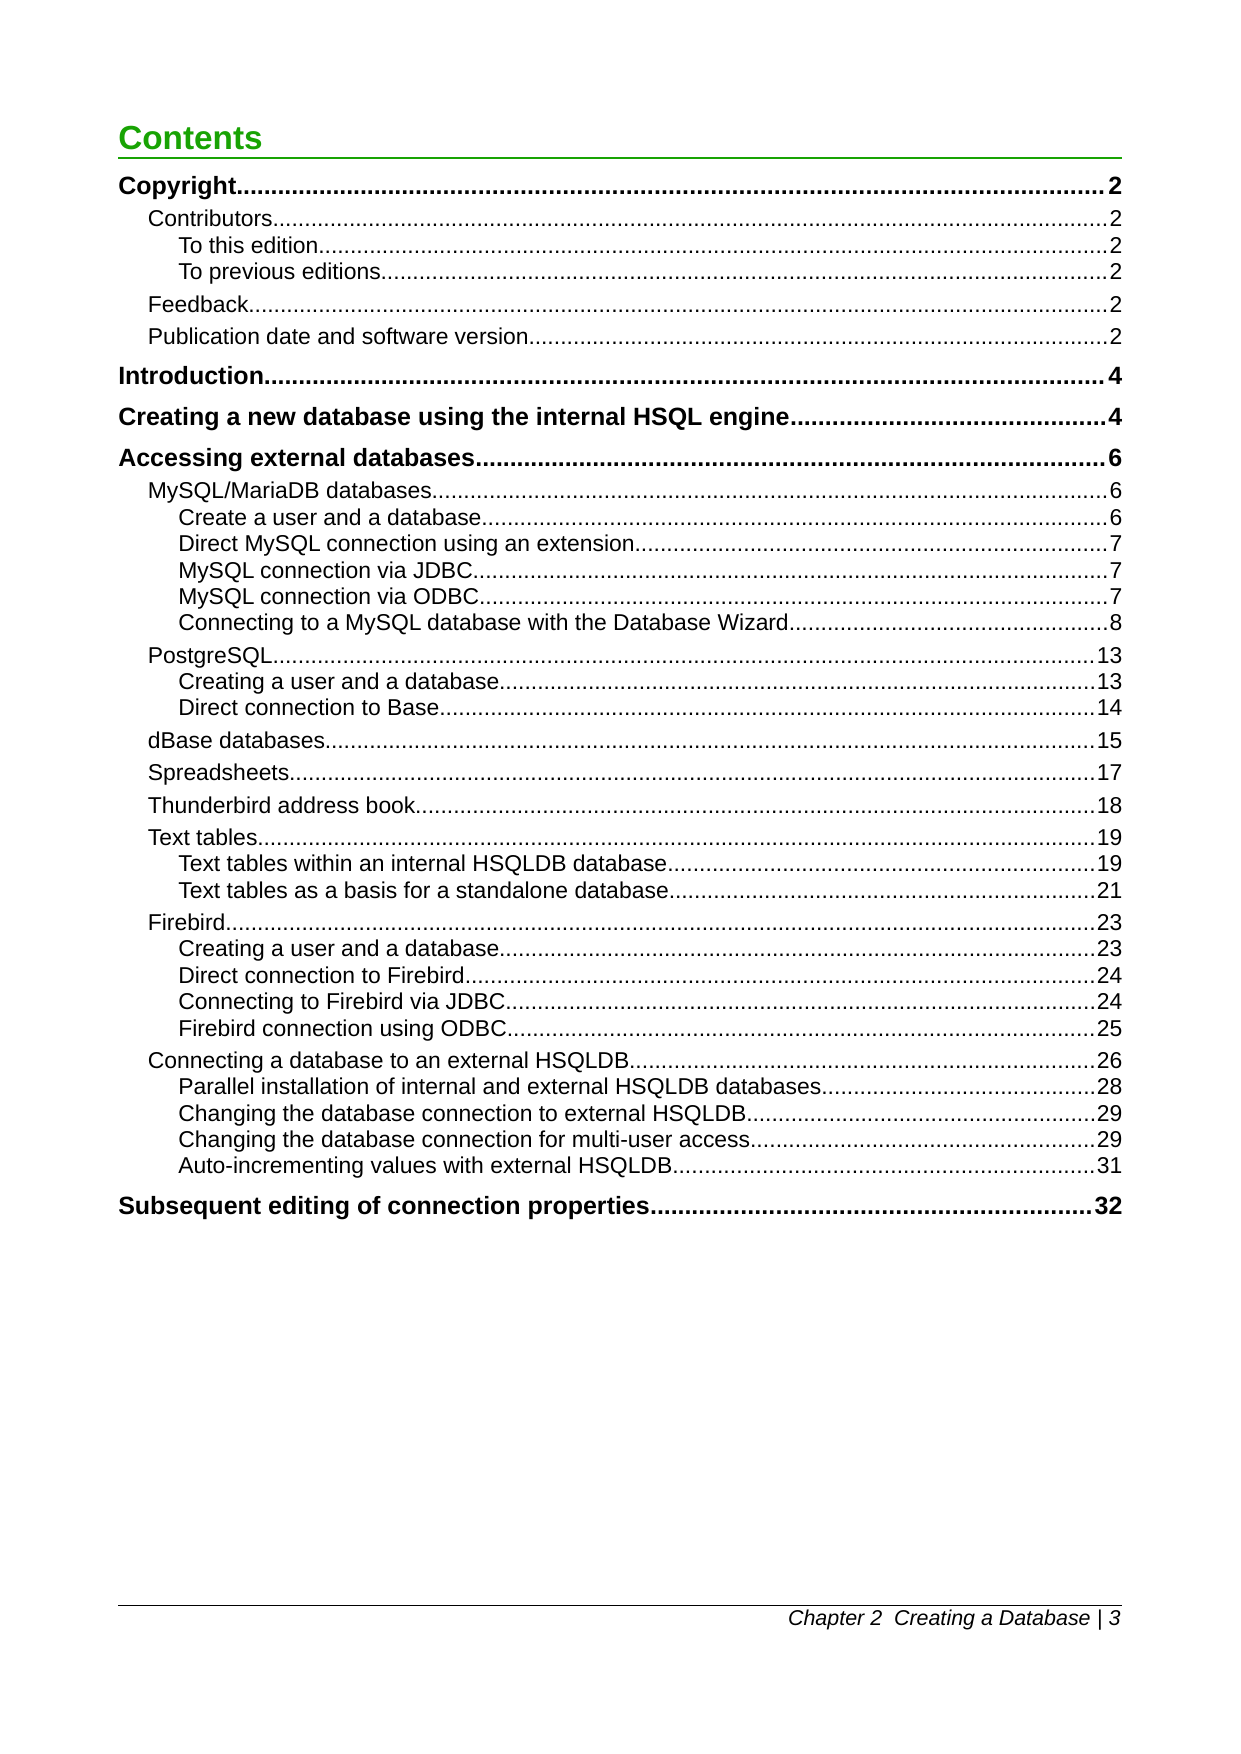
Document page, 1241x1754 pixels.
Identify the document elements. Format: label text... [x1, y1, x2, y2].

text MySQL/MariaDB databases 6 [148, 477, 1122, 504]
text Changing the database connection to external HSQLDB 29 [178, 1099, 1122, 1126]
text Text tables 19 [148, 824, 1122, 850]
text MySQL connection via ODBC 7 [178, 583, 1122, 609]
text Direct connection to Firebird 24 [178, 962, 1122, 988]
text Connecting to Firebird via JDBC 24 [178, 988, 1122, 1014]
text Firebird 23 [148, 909, 1122, 935]
text Parallel installation of internal and external HSQLDB databases 28 [178, 1073, 1122, 1099]
text To this edition 2 [178, 232, 1122, 258]
text Create a user and a database 6 [178, 504, 1122, 530]
text dBase databases 15 [148, 727, 1122, 753]
text Introduction 4 [118, 361, 1122, 390]
text Spreadsheets 17 [148, 759, 1122, 786]
text Copyright 2 [118, 171, 1122, 199]
text Changing the database connection for multi-user access 29 [178, 1126, 1122, 1152]
text Accessing external databases 6 [118, 443, 1122, 471]
text Direct connection to Base 14 [178, 694, 1122, 721]
text Connecting to a MySQL database with the Database Wizard 8 [178, 609, 1122, 636]
text Publication date and software version 2 [148, 323, 1122, 349]
text PostgreSQL 13 [148, 642, 1122, 668]
text Subsequent editing of connection properties 32 [118, 1191, 1122, 1219]
text Text tables within an internal HSQLDB database 19 [178, 850, 1122, 877]
text Feedback 2 [148, 291, 1122, 317]
text Creating a user and a database 13 [178, 668, 1122, 694]
text Creating a new database using the internal HSQL engine 4 [118, 402, 1122, 431]
text Auto-incrementing values with external HSQLDB 31 [178, 1152, 1122, 1179]
text MySQL connection via JDBC 7 [178, 557, 1122, 583]
text Thunderbird address book 18 [148, 792, 1122, 818]
text Firebird connection using ODBC 25 [178, 1014, 1122, 1041]
text To previous editions 2 [178, 258, 1122, 284]
subtitle Contents [118, 118, 1122, 157]
text Text tables as a basis for a standalone database 21 [178, 877, 1122, 903]
text Direct MySQL connection using an extension 7 [178, 530, 1122, 557]
text Connecting a database to an external HSQLDB 26 [148, 1047, 1122, 1073]
text Contributors 2 [148, 205, 1122, 232]
text Creating a user and a database 23 [178, 935, 1122, 962]
